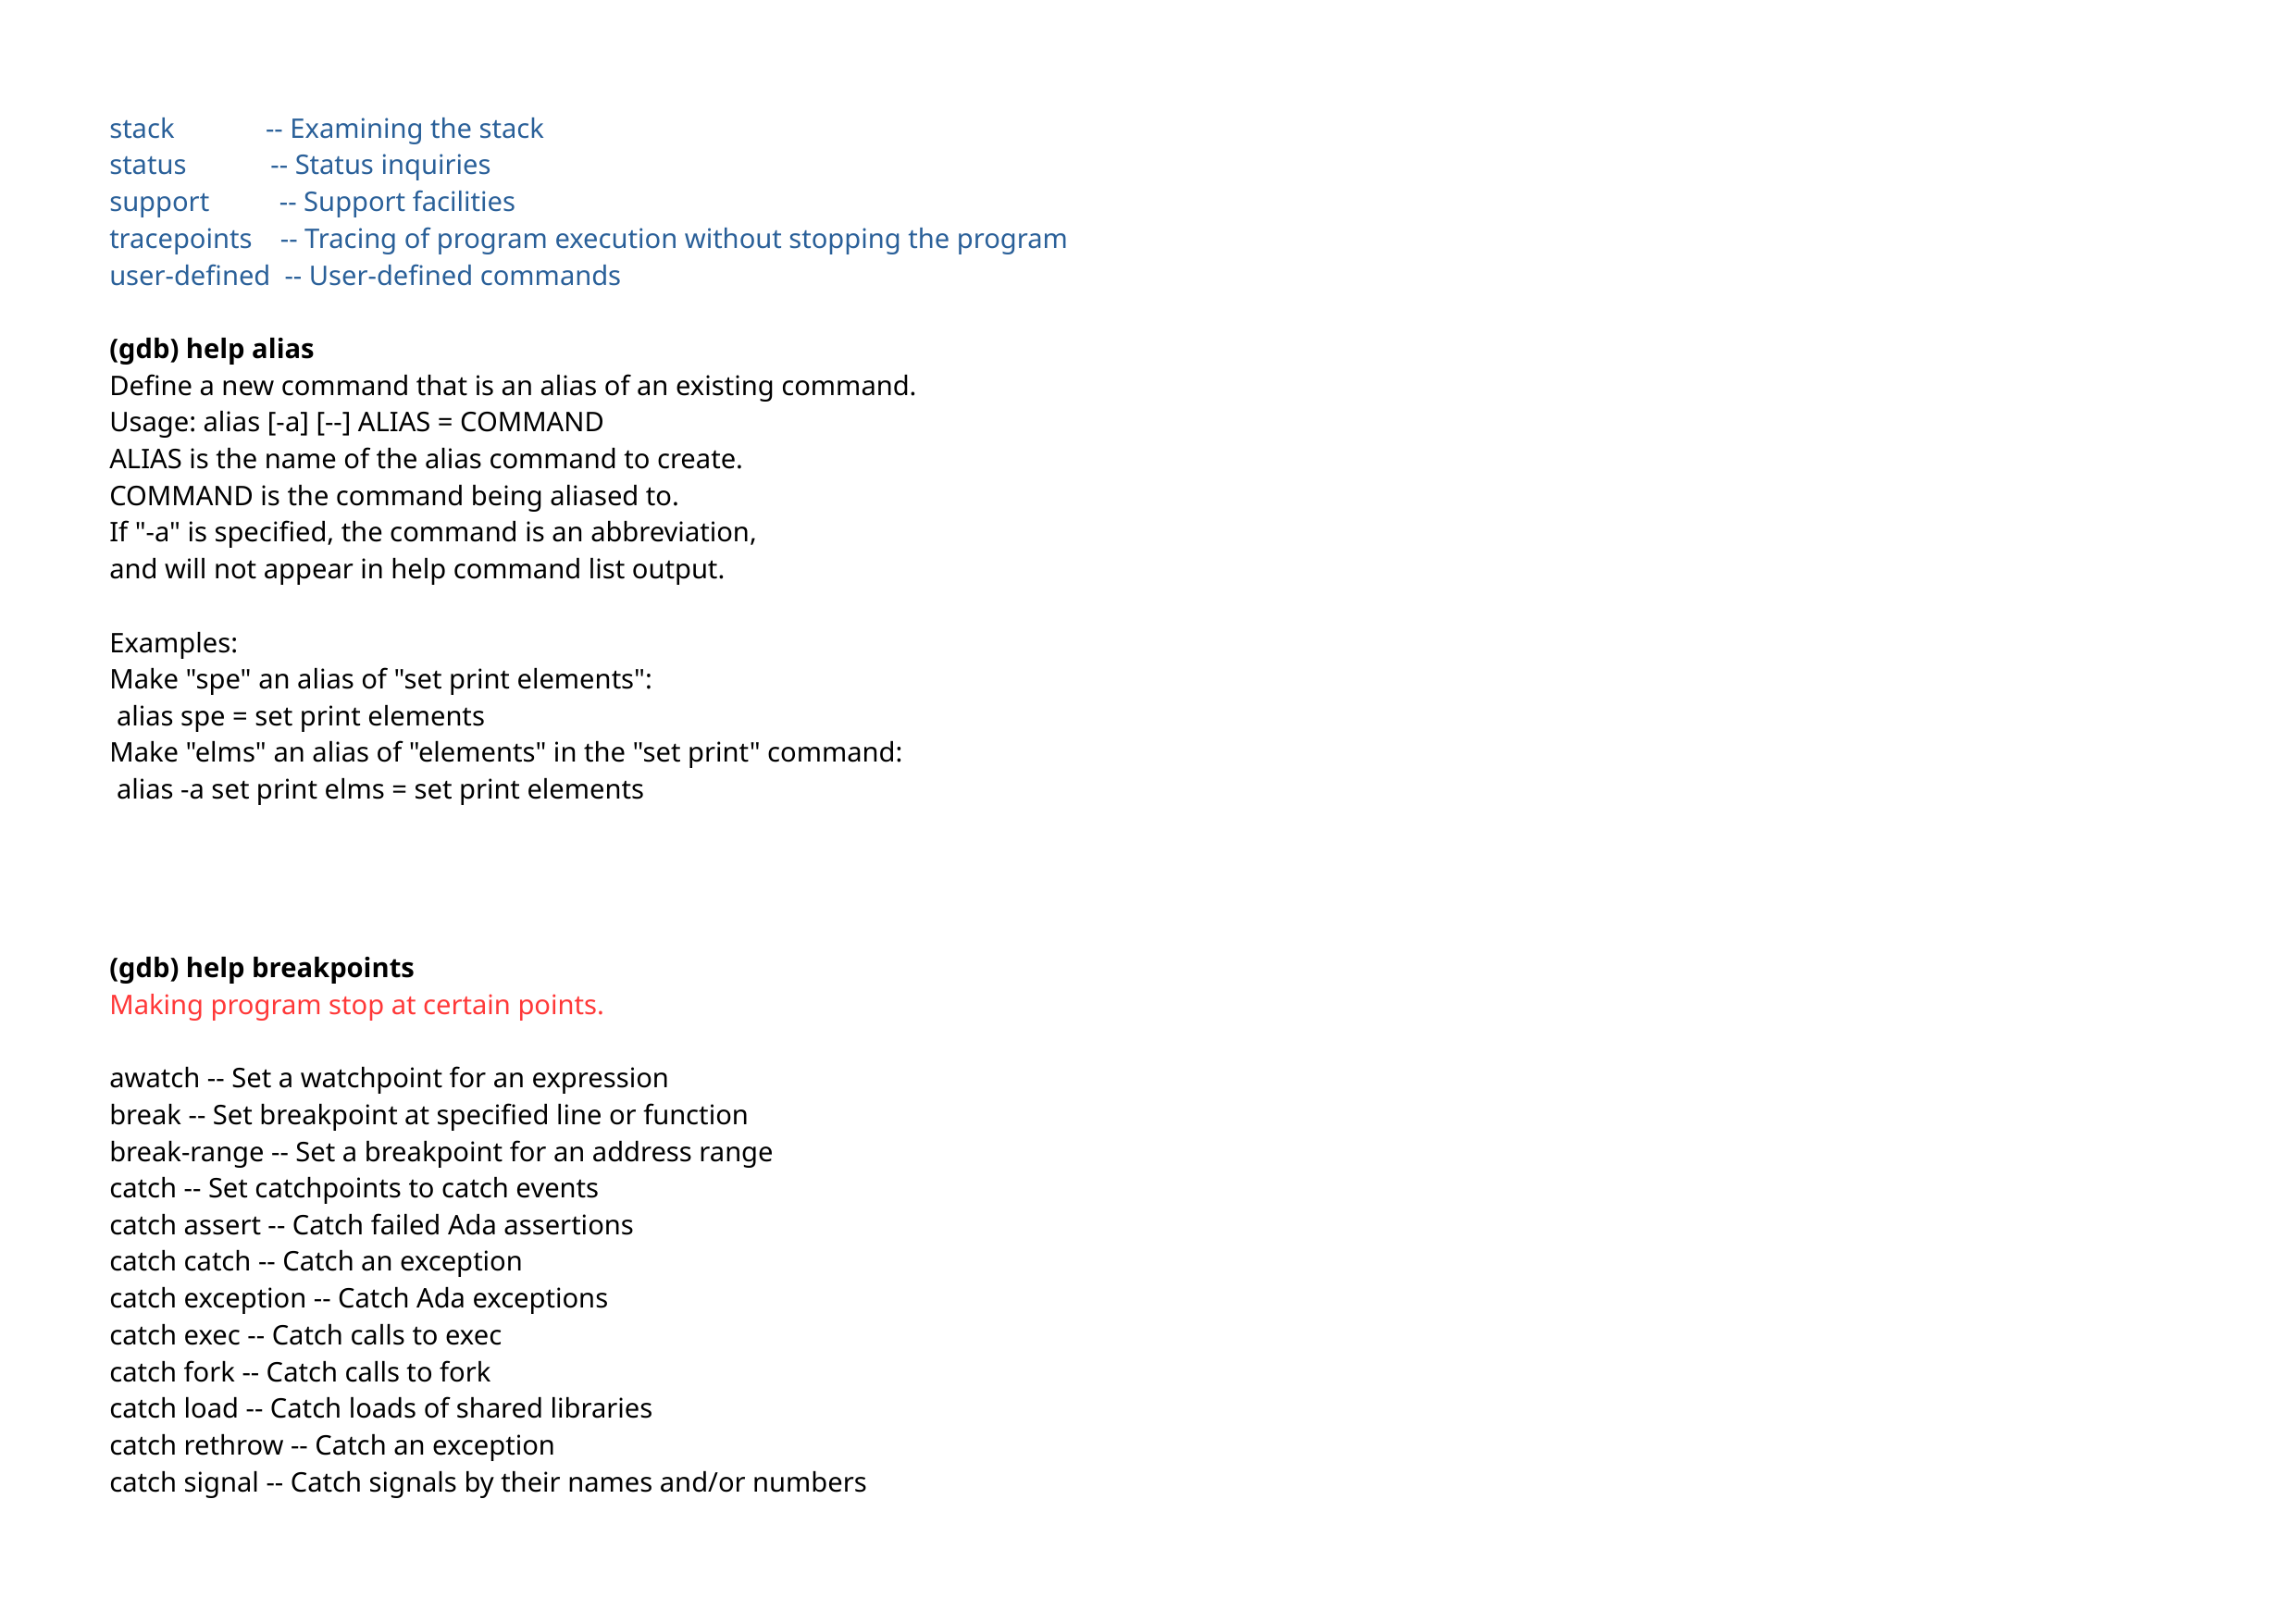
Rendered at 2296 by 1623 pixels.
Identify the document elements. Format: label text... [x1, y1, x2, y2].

text stack -- Examining the stack status -- Status inquiries support -- Support facilities tracepoints -- Tracing of program execution without stopping the program user-defined -- User-defined commands [109, 109, 2278, 293]
text (gdb) help breakpoints Making program stop at certain points. awatch -- Set a watchpoint for an expression break -- Set breakpoint at specified line or function break-range -- Set a breakpoint for an address range catch -- Set catchpoints to catch events catch assert -- Catch failed Ada assertions catch catch -- Catch an exception catch exception -- Catch Ada exceptions catch exec -- Catch calls to exec catch fork -- Catch calls to fork catch load -- Catch loads of shared libraries catch rethrow -- Catch an exception catch signal -- Catch signals by their names and/or numbers [109, 912, 2278, 1500]
text (gdb) help alias Define a new command that is an alias of an existing command. Usage: alias [-a] [--] ALIAS = COMMAND ALIAS is the name of the alias command to create. COMMAND is the command being aliased to. If "-a" is specified, the command is an abbreviation, and will not appear in help command list output. Examples: Make "spe" an alias of "set print elements": alias spe = set print elements Make "elms" an alias of "elements" in the "set print" command: alias -a set print elms = set print elements [109, 329, 2278, 875]
